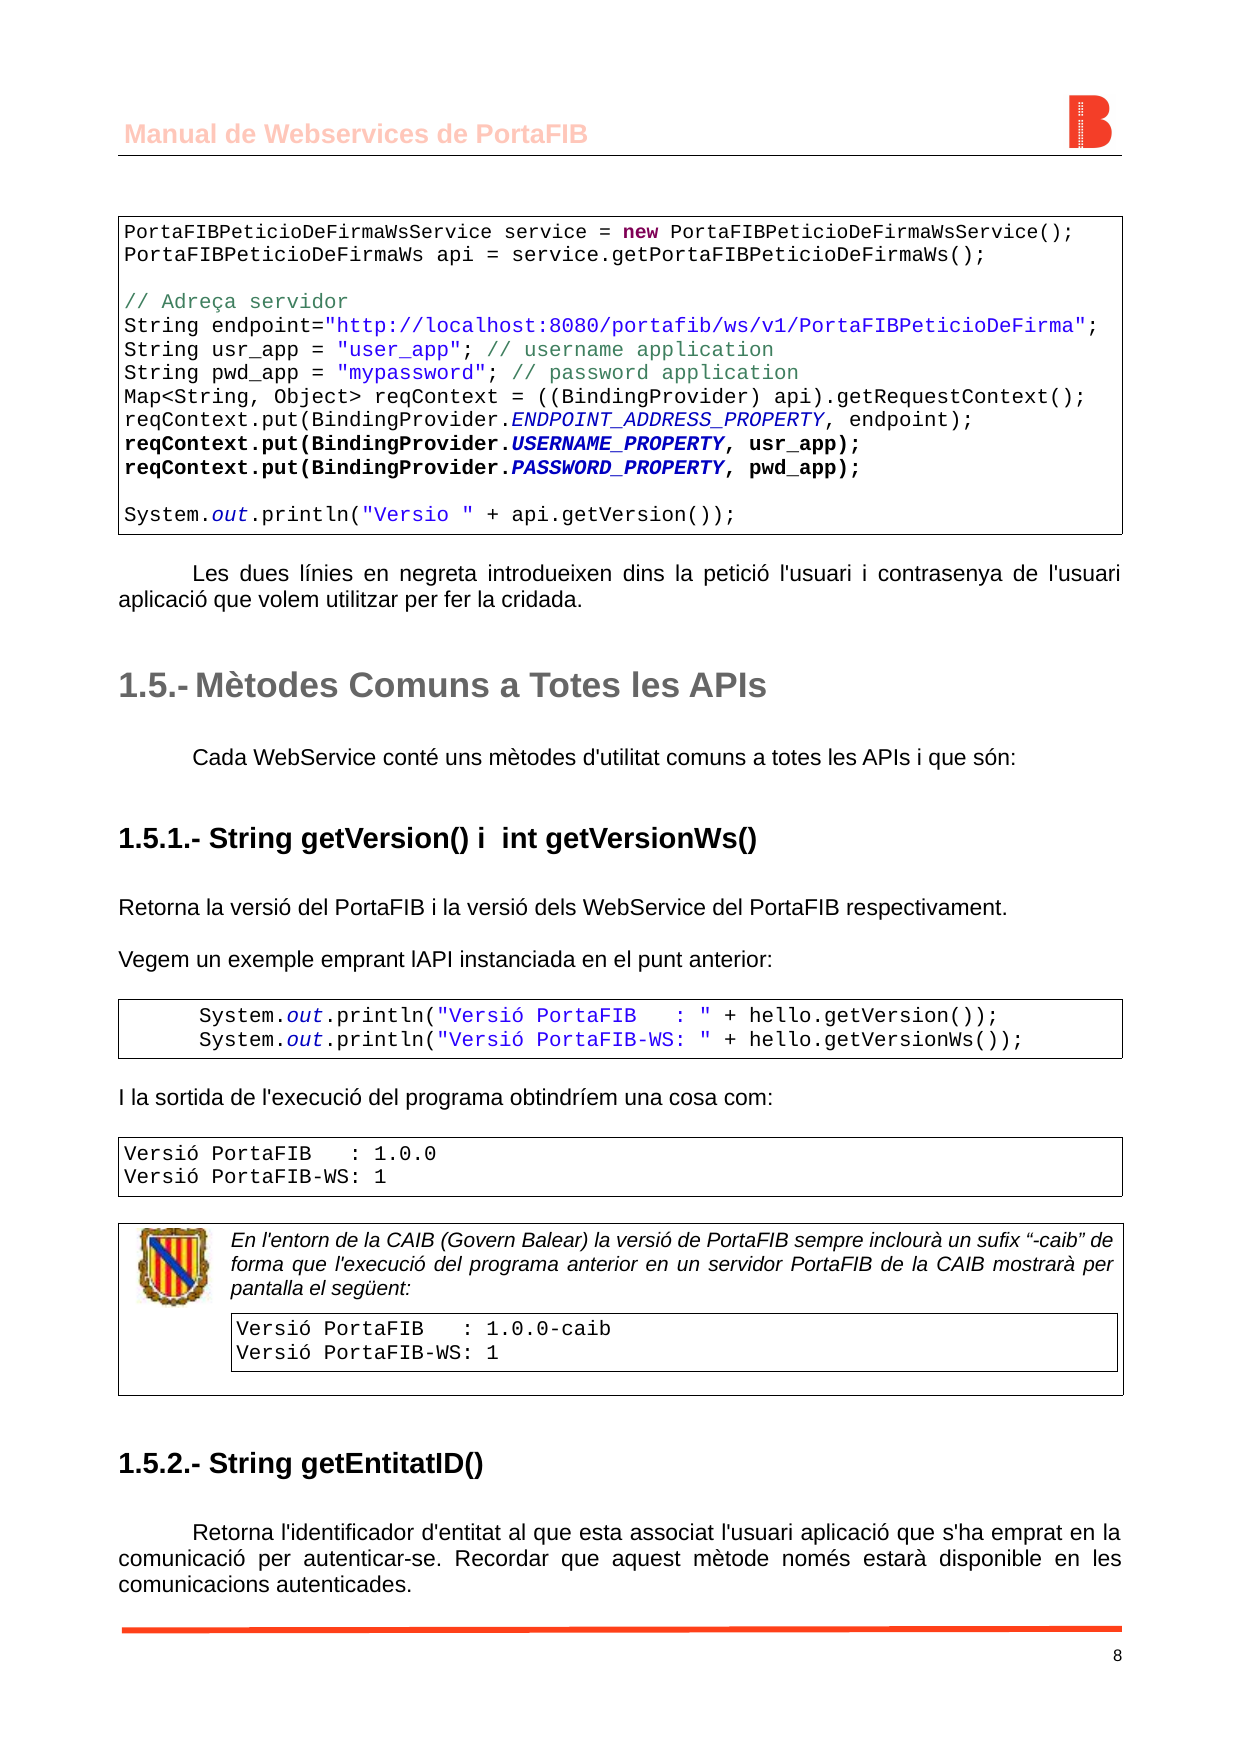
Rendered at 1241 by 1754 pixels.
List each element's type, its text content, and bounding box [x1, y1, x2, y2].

table_header Versió PortaFIB : 1.0.0 Versió PortaFIB-WS: 1 [119, 1138, 1122, 1196]
table_header En l'entorn de la CAIB (Govern Balear) la versió de PortaFIB sempre inclourà un sufix “-caib” de forma que l'execució del programa anterior en un servidor PortaFIB de la CAIB mostrarà per pantalla el següent: [225, 1224, 1123, 1394]
text Retorna l'identificador d'entitat al que esta associat l'usuari aplicació que s'ha emprat en la comunicació per autenticar-se. Recordar que aquest mètode només estarà disponible en les comunicacions autenticades. [118, 1518, 1122, 1597]
text Vegem un exemple emprant lAPI instanciada en el punt anterior: [118, 946, 1122, 973]
text Les dues línies en negreta introdueixen dins la petició l'usuari i contrasenya de l'usuari aplicació que volem utilitzar per fer la cridada. [118, 560, 1122, 613]
text Retorna la versió del PortaFIB i la versió dels WebService del PortaFIB respectivament. [118, 894, 1122, 920]
subtitle Mètodes Comuns a Totes les APIs [118, 664, 1122, 705]
table_header Versió PortaFIB : 1.0.0-caib Versió PortaFIB-WS: 1 [232, 1314, 1117, 1371]
picture [1063, 94, 1117, 150]
picture [134, 1228, 214, 1308]
subtitle String getVersion() i int getVersionWs() [118, 821, 1122, 855]
table_header [119, 1224, 225, 1394]
text Cada WebService conté uns mètodes d'utilitat comuns a totes les APIs i que són: [118, 743, 1122, 770]
text I la sortida de l'execució del programa obtindríem una cosa com: [118, 1084, 1122, 1111]
table_header PortaFIBPeticioDeFirmaWsService service = new PortaFIBPeticioDeFirmaWsService(); PortaFIBPeticioDeFirmaWs api = service.getPortaFIBPeticioDeFirmaWs(); // Adreça servidor String endpoint="http://localhost:8080/portafib/ws/v1/PortaFIBPeticioDeFirma"; String usr_app = "user_app"; // username application String pwd_app = "mypassword"; // password application Map<String, Object> reqContext = ((BindingProvider) api).getRequestContext(); reqContext.put(BindingProvider.ENDPOINT_ADDRESS_PROPERTY, endpoint); reqContext.put(BindingProvider.USERNAME_PROPERTY, usr_app); reqContext.put(BindingProvider.PASSWORD_PROPERTY, pwd_app); System.out.println("Versio " + api.getVersion()); [119, 217, 1122, 533]
table_header System.out.println("Versió PortaFIB : " + hello.getVersion()); System.out.println("Versió PortaFIB-WS: " + hello.getVersionWs()); [119, 1000, 1122, 1058]
subtitle String getEntitatID() [118, 1446, 1122, 1479]
